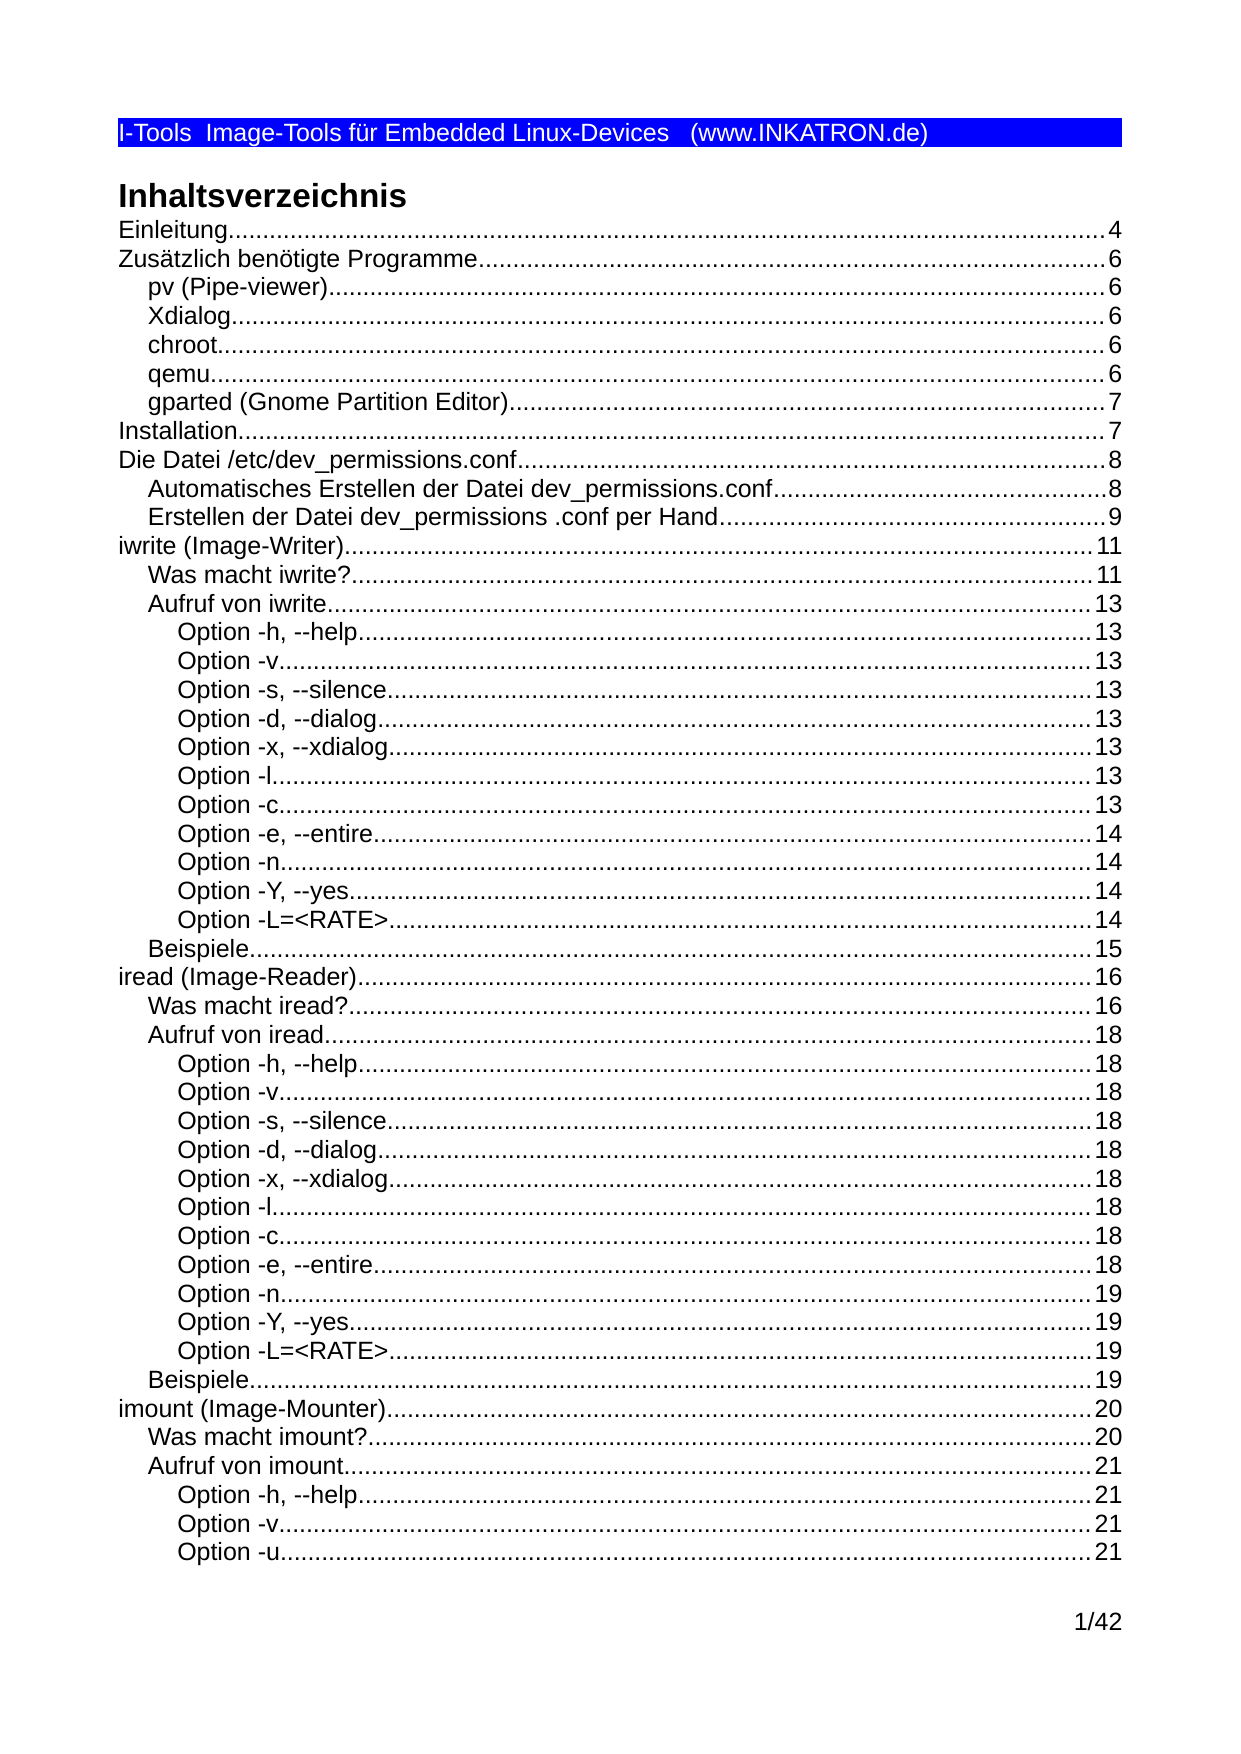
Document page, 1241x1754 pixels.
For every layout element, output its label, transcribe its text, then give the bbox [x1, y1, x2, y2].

text Beispiele 15 [148, 933, 1122, 962]
text Erstellen der Datei dev_permissions .conf per Hand 9 [148, 502, 1122, 531]
text Option -c 13 [177, 790, 1122, 818]
text Option -v 21 [177, 1508, 1122, 1537]
text Die Datei /etc/dev_permissions.conf 8 [118, 445, 1122, 473]
text Was macht imount? 20 [148, 1422, 1122, 1451]
text Option -x, --xdialog 13 [177, 732, 1122, 761]
text Option -e, --entire 18 [177, 1250, 1122, 1278]
text iread (Image-Reader) 16 [118, 962, 1122, 991]
text Option -v 18 [177, 1077, 1122, 1106]
text chroot 6 [148, 330, 1122, 358]
text Aufruf von iread 18 [148, 1020, 1122, 1048]
text Einleitung 4 [118, 215, 1122, 243]
text Option -x, --xdialog 18 [177, 1163, 1122, 1192]
text Option -h, --help 21 [177, 1480, 1122, 1508]
text Was macht iread? 16 [148, 991, 1122, 1020]
text iwrite (Image-Writer) 11 [118, 531, 1122, 560]
text Xdialog 6 [148, 301, 1122, 330]
text Option -s, --silence 13 [177, 675, 1122, 703]
text Automatisches Erstellen der Datei dev_permissions.conf 8 [148, 473, 1122, 502]
text Option -e, --entire 14 [177, 818, 1122, 847]
text Option -h, --help 13 [177, 617, 1122, 646]
text Option -h, --help 18 [177, 1048, 1122, 1077]
text qemu 6 [148, 358, 1122, 387]
text Zusätzlich benötigte Programme 6 [118, 243, 1122, 272]
text Option -c 18 [177, 1221, 1122, 1250]
text Aufruf von iwrite 13 [148, 588, 1122, 617]
text Option -l 18 [177, 1192, 1122, 1221]
text Option -Y, --yes 14 [177, 876, 1122, 905]
subtitle Inhaltsverzeichnis [118, 176, 1122, 215]
text Option -l 13 [177, 761, 1122, 790]
text Option -Y, --yes 19 [177, 1307, 1122, 1336]
text Option -L=<RATE> 14 [177, 905, 1122, 933]
text Option -u 21 [177, 1537, 1122, 1566]
text Option -n 14 [177, 847, 1122, 876]
text Was macht iwrite? 11 [148, 560, 1122, 588]
text Option -n 19 [177, 1278, 1122, 1307]
text Option -L=<RATE> 19 [177, 1336, 1122, 1365]
text Option -s, --silence 18 [177, 1106, 1122, 1135]
text Beispiele 19 [148, 1365, 1122, 1393]
text Option -v 13 [177, 646, 1122, 675]
text gparted (Gnome Partition Editor) 7 [148, 387, 1122, 416]
text Option -d, --dialog 13 [177, 703, 1122, 732]
text Option -d, --dialog 18 [177, 1135, 1122, 1163]
text imount (Image-Mounter) 20 [118, 1393, 1122, 1422]
text Installation 7 [118, 416, 1122, 445]
text pv (Pipe-viewer) 6 [148, 272, 1122, 301]
text Aufruf von imount 21 [148, 1451, 1122, 1480]
